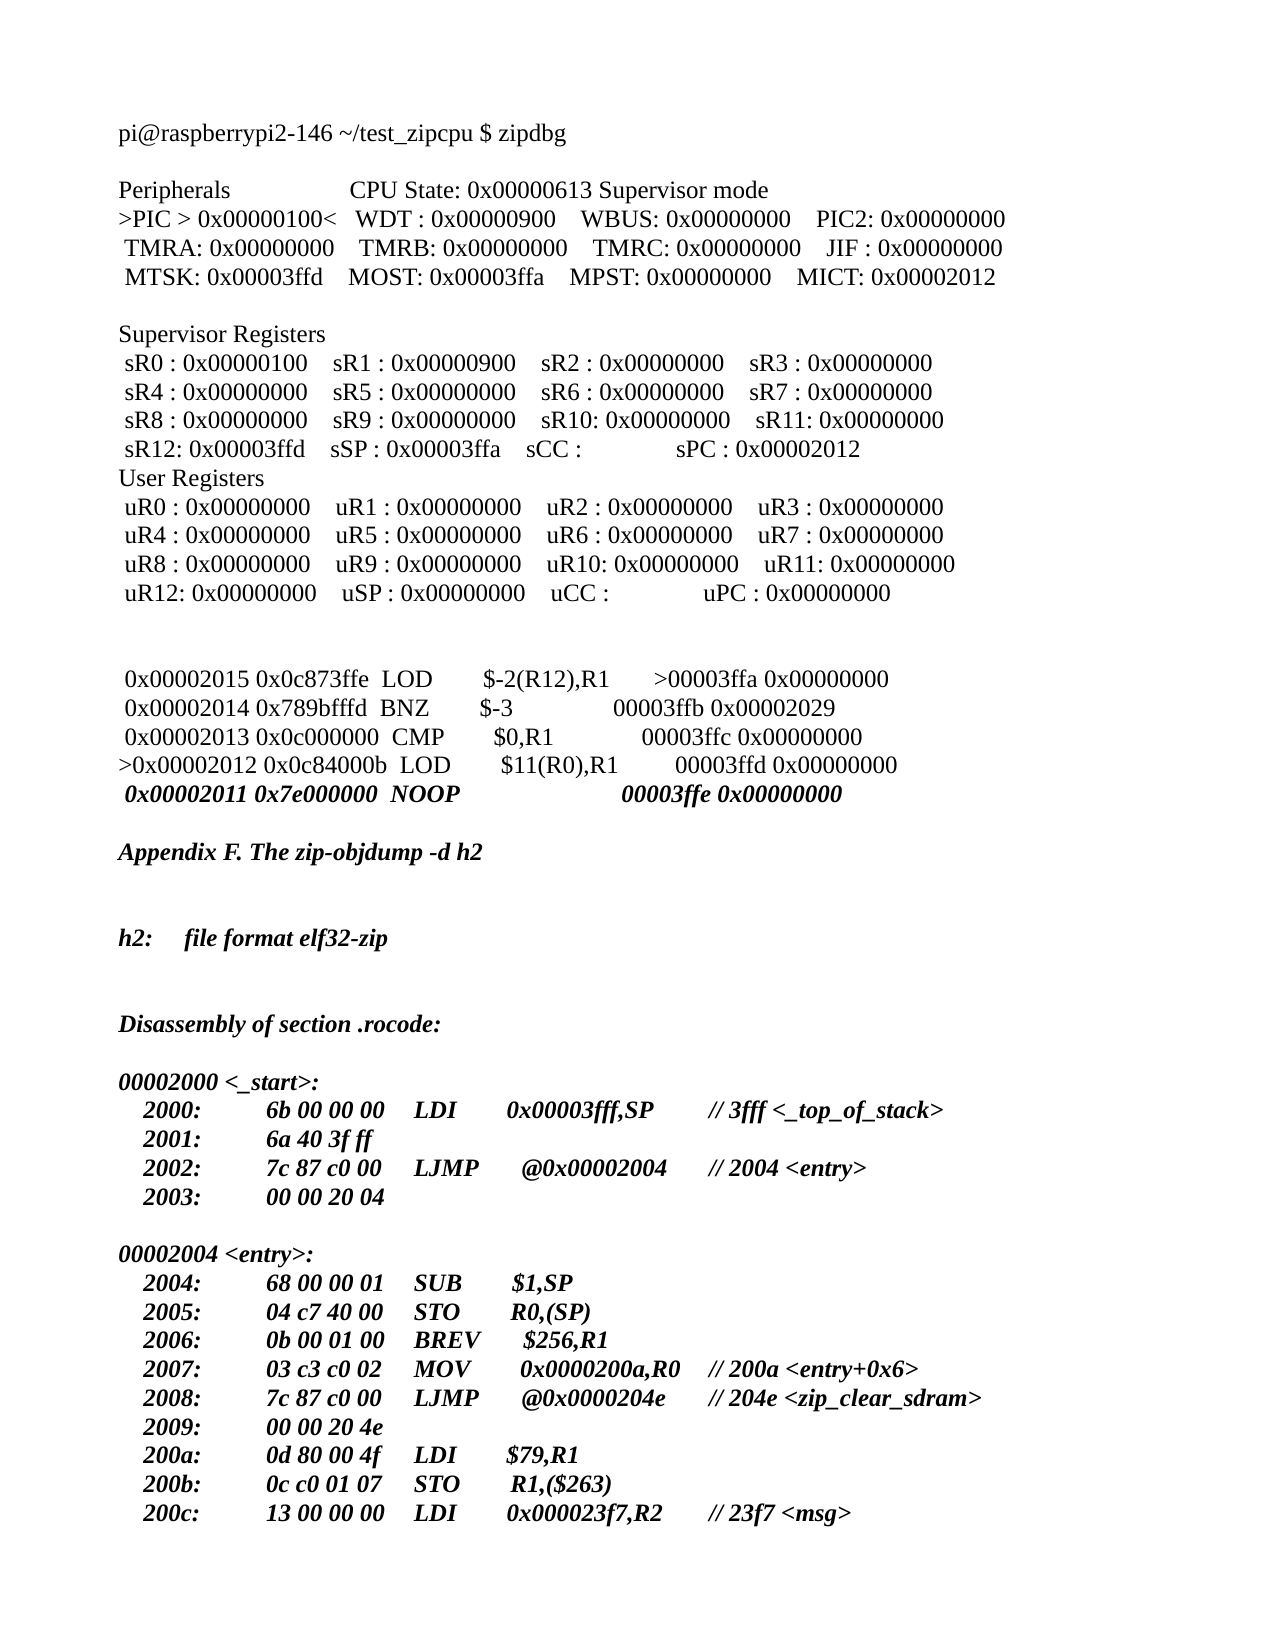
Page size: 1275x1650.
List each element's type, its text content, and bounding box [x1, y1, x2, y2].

text User Registers [118, 463, 1157, 492]
text uR4 : 0x00000000 uR5 : 0x00000000 uR6 : 0x00000000 uR7 : 0x00000000 [118, 521, 1157, 549]
text sR0 : 0x00000100 sR1 : 0x00000900 sR2 : 0x00000000 sR3 : 0x00000000 [118, 348, 1157, 377]
text 0x00002015 0x0c873ffe LOD $-2(R12),R1 >00003ffa 0x00000000 [118, 664, 1157, 693]
text 2009: 00 00 20 4e [118, 1412, 1157, 1441]
text sR4 : 0x00000000 sR5 : 0x00000000 sR6 : 0x00000000 sR7 : 0x00000000 [118, 377, 1157, 406]
text MTSK: 0x00003ffd MOST: 0x00003ffa MPST: 0x00000000 MICT: 0x00002012 [118, 262, 1157, 291]
text 2006: 0b 00 01 00 BREV $256,R1 [118, 1326, 1157, 1354]
text sR12: 0x00003ffd sSP : 0x00003ffa sCC : sPC : 0x00002012 [118, 434, 1157, 463]
text 0x00002013 0x0c000000 CMP $0,R1 00003ffc 0x00000000 [118, 722, 1157, 751]
text TMRA: 0x00000000 TMRB: 0x00000000 TMRC: 0x00000000 JIF : 0x00000000 [118, 233, 1157, 262]
text 2005: 04 c7 40 00 STO R0,(SP) [118, 1297, 1157, 1326]
text 2001: 6a 40 3f ff [118, 1124, 1157, 1153]
text 2002: 7c 87 c0 00 LJMP @0x00002004 // 2004 <entry> [118, 1153, 1157, 1182]
text h2: file format elf32-zip [118, 923, 1157, 952]
text >0x00002012 0x0c84000b LOD $11(R0),R1 00003ffd 0x00000000 [118, 751, 1157, 779]
text 00002000 <_start>: [118, 1067, 1157, 1096]
text Supervisor Registers [118, 319, 1157, 348]
text Peripherals CPU State: 0x00000613 Supervisor mode [118, 176, 1157, 204]
text 0x00002014 0x789bfffd BNZ $-3 00003ffb 0x00002029 [118, 693, 1157, 722]
text uR0 : 0x00000000 uR1 : 0x00000000 uR2 : 0x00000000 uR3 : 0x00000000 [118, 492, 1157, 521]
text sR8 : 0x00000000 sR9 : 0x00000000 sR10: 0x00000000 sR11: 0x00000000 [118, 406, 1157, 434]
text 2007: 03 c3 c0 02 MOV 0x0000200a,R0 // 200a <entry+0x6> [118, 1354, 1157, 1383]
text 2004: 68 00 00 01 SUB $1,SP [118, 1268, 1157, 1297]
text 0x00002011 0x7e000000 NOOP 00003ffe 0x00000000 [118, 779, 1157, 808]
text uR12: 0x00000000 uSP : 0x00000000 uCC : uPC : 0x00000000 [118, 578, 1157, 607]
text pi@raspberrypi2-146 ~/test_zipcpu $ zipdbg [118, 118, 1157, 147]
text 200a: 0d 80 00 4f LDI $79,R1 [118, 1441, 1157, 1469]
text uR8 : 0x00000000 uR9 : 0x00000000 uR10: 0x00000000 uR11: 0x00000000 [118, 549, 1157, 578]
text >PIC > 0x00000100< WDT : 0x00000900 WBUS: 0x00000000 PIC2: 0x00000000 [118, 204, 1157, 233]
text Disassembly of section .rocode: [118, 1009, 1157, 1038]
text Appendix F. The zip-objdump -d h2 [118, 837, 1157, 866]
text 200b: 0c c0 01 07 STO R1,($263) [118, 1469, 1157, 1498]
text 2003: 00 00 20 04 [118, 1182, 1157, 1211]
text 200c: 13 00 00 00 LDI 0x000023f7,R2 // 23f7 <msg> [118, 1498, 1157, 1527]
text 00002004 <entry>: [118, 1239, 1157, 1268]
text 2000: 6b 00 00 00 LDI 0x00003fff,SP // 3fff <_top_of_stack> [118, 1096, 1157, 1124]
text 2008: 7c 87 c0 00 LJMP @0x0000204e // 204e <zip_clear_sdram> [118, 1383, 1157, 1412]
